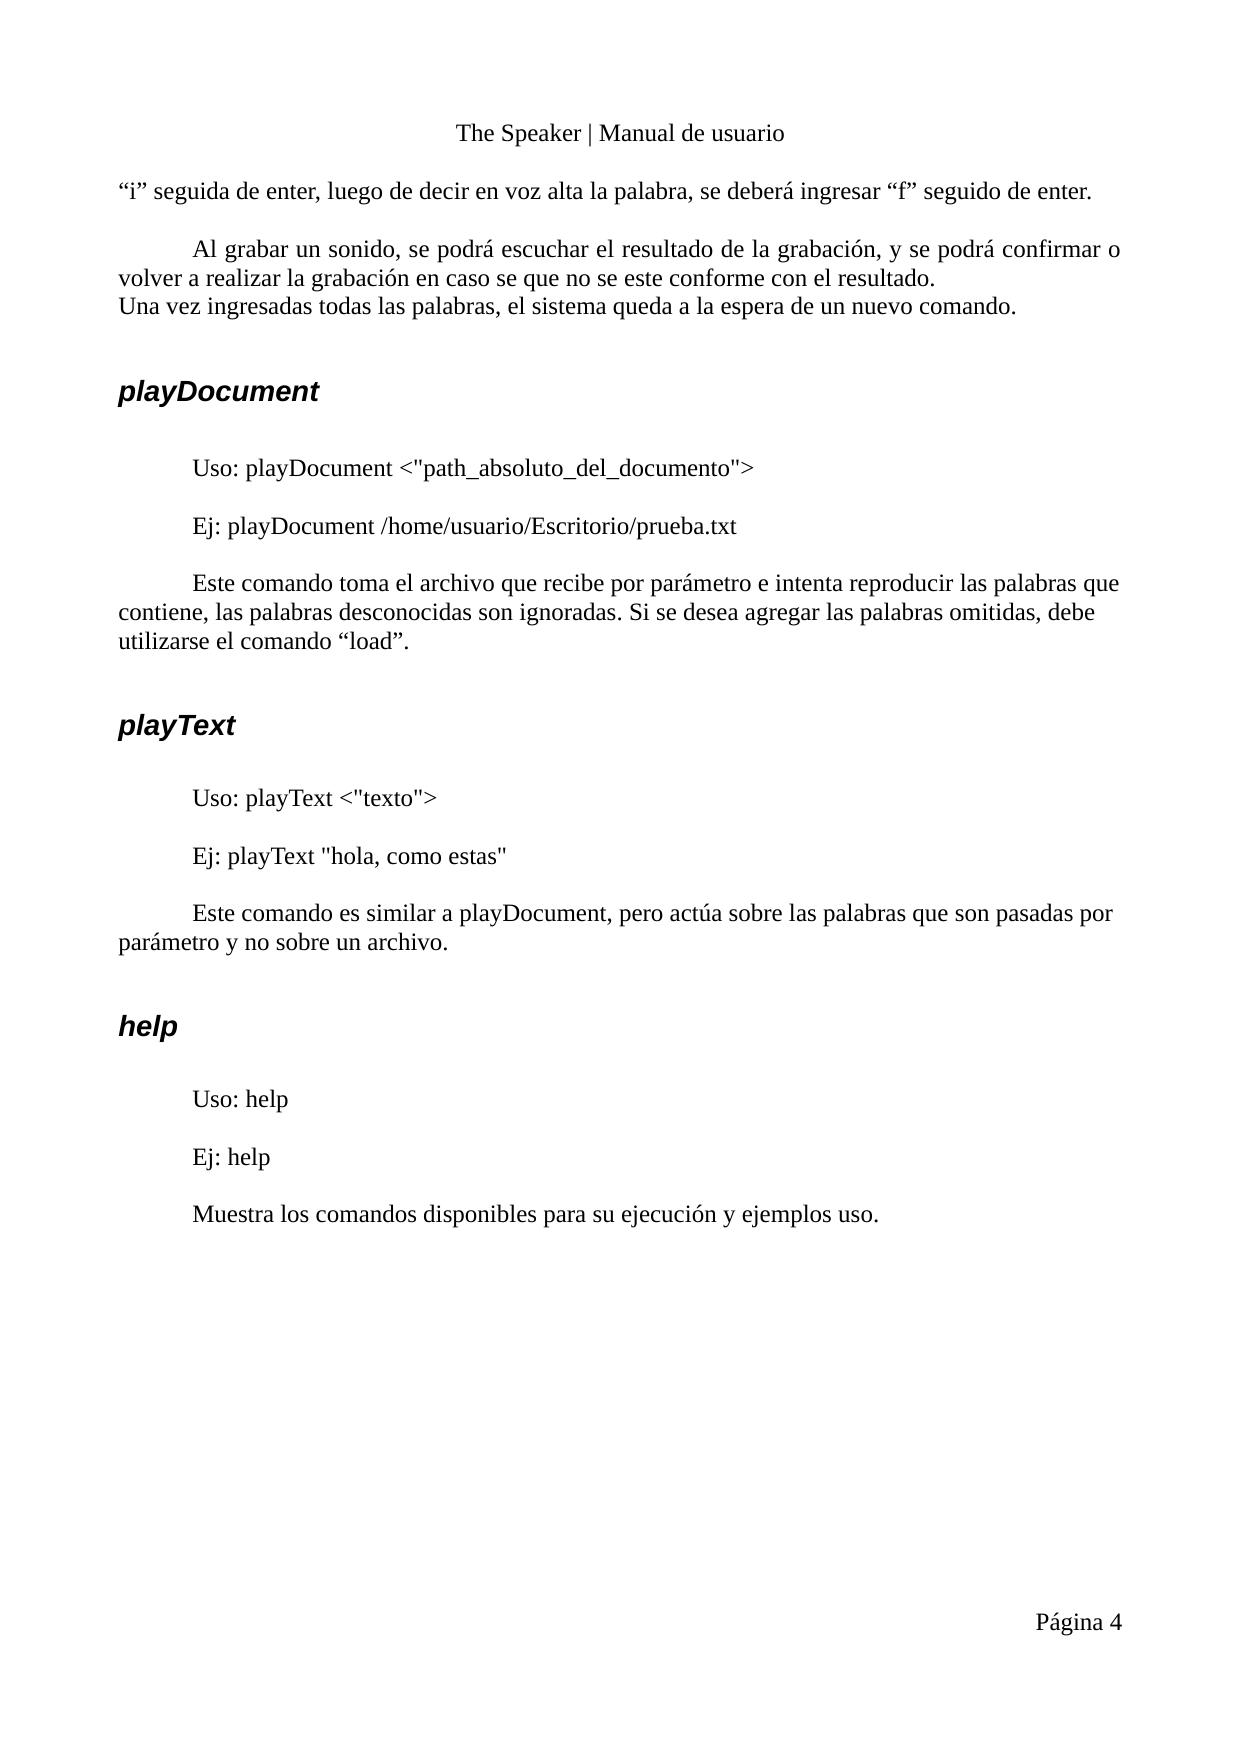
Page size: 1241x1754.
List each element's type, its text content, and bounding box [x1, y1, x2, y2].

text Este comando es similar a playDocument, pero actúa sobre las palabras que son pasadas por parámetro y no sobre un archivo. [118, 898, 1122, 956]
text Uso: playText <"texto"> [118, 783, 1122, 812]
text Ej: help [118, 1142, 1122, 1171]
text “i” seguida de enter, luego de decir en voz alta la palabra, se deberá ingresar “f” seguido de enter. [118, 176, 1122, 205]
subtitle help [118, 1009, 1122, 1043]
text Ej: playDocument /home/usuario/Escritorio/prueba.txt [118, 511, 1122, 540]
text Uso: help [118, 1084, 1122, 1113]
text Uso: playDocument <"path_absoluto_del_documento"> [118, 453, 1122, 482]
subtitle playDocument [118, 374, 1122, 407]
subtitle playText [118, 708, 1122, 742]
text Ej: playText "hola, como estas" [118, 841, 1122, 869]
text Muestra los comandos disponibles para su ejecución y ejemplos uso. [118, 1199, 1122, 1228]
text Al grabar un sonido, se podrá escuchar el resultado de la grabación, y se podrá confirmar o volver a realizar la grabación en caso se que no se este conforme con el resultado. [118, 234, 1122, 291]
text Este comando toma el archivo que recibe por parámetro e intenta reproducir las palabras que contiene, las palabras desconocidas son ignoradas. Si se desea agregar las palabras omitidas, debe utilizarse el comando “load”. [118, 568, 1122, 655]
text Una vez ingresadas todas las palabras, el sistema queda a la espera de un nuevo comando. [118, 291, 1122, 320]
